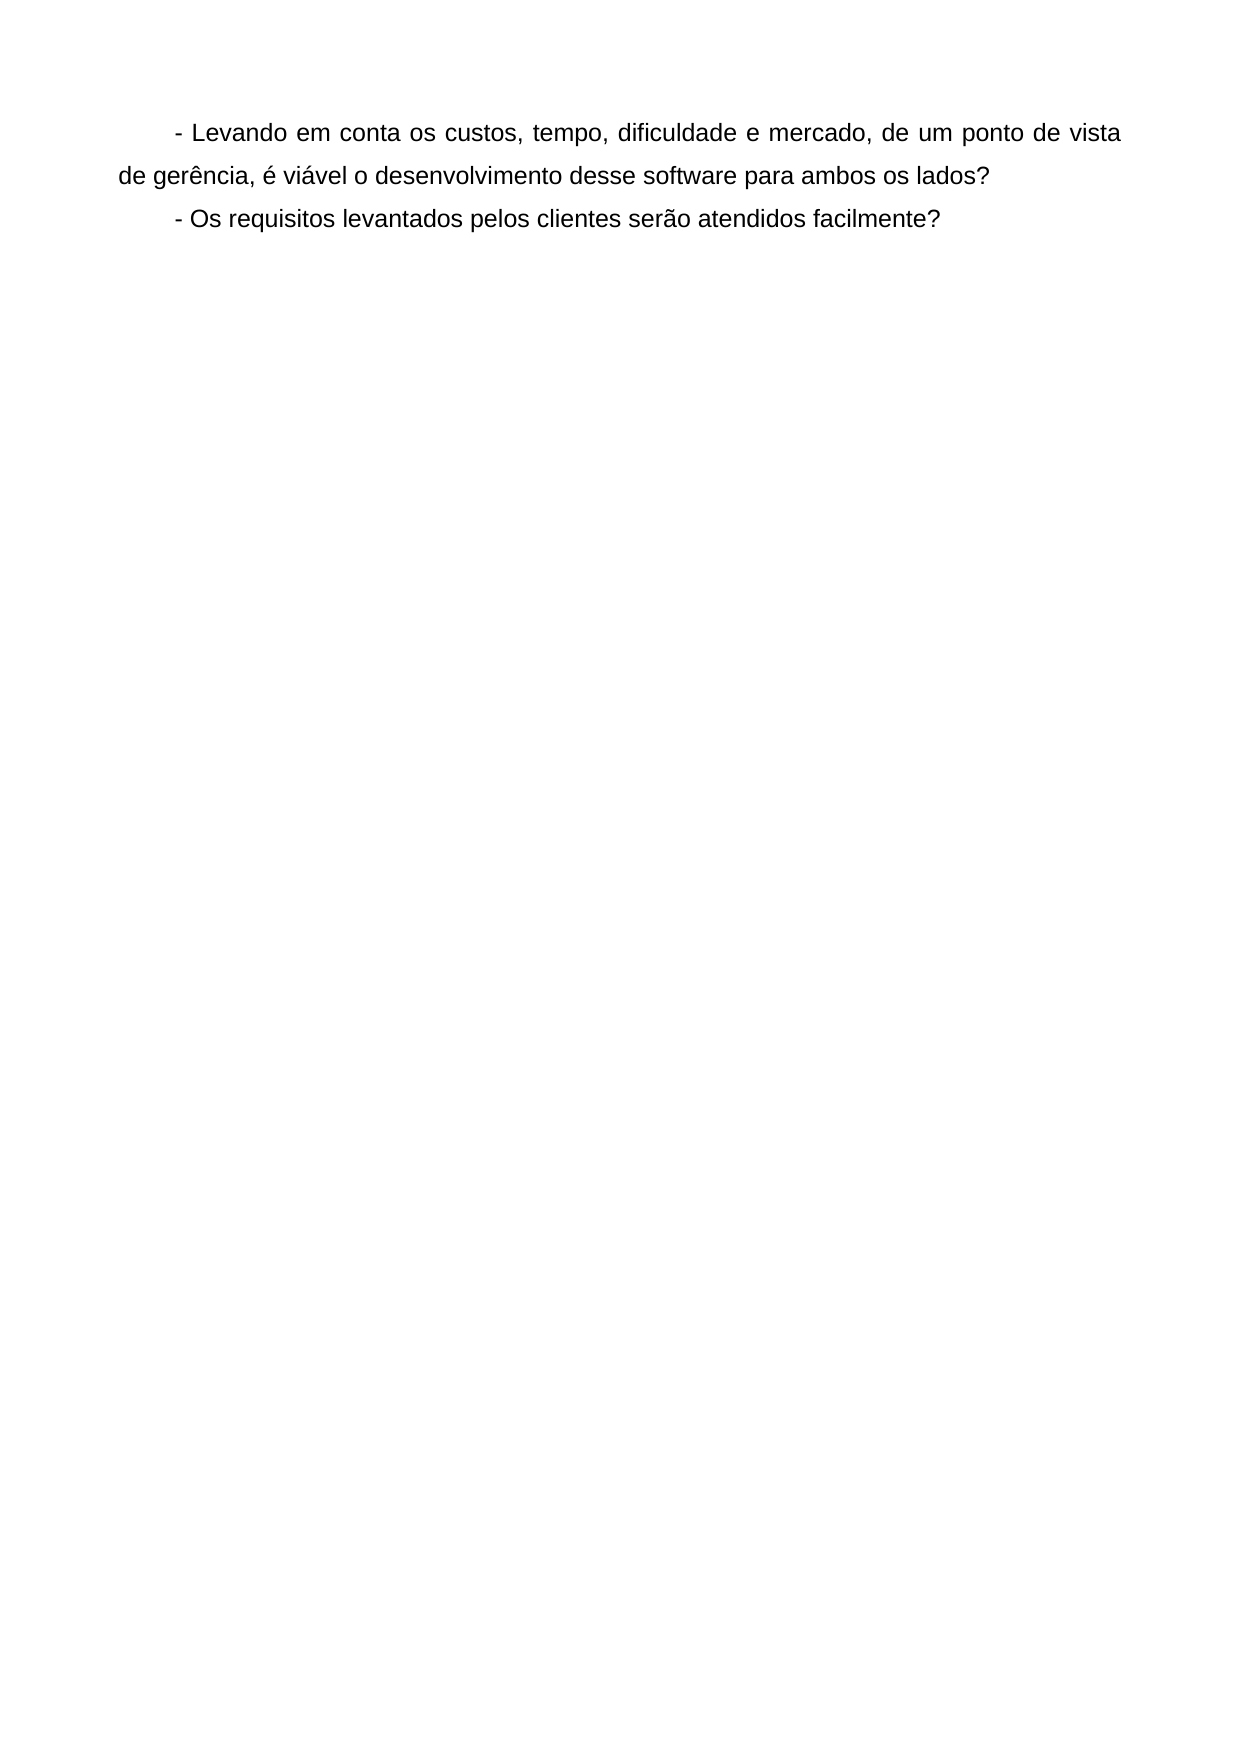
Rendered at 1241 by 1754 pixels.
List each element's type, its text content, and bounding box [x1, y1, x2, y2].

text - Os requisitos levantados pelos clientes serão atendidos facilmente? [118, 204, 1122, 233]
text - Levando em conta os custos, tempo, dificuldade e mercado, de um ponto de vista de gerência, é viável o desenvolvimento desse software para ambos os lados? [118, 118, 1122, 190]
